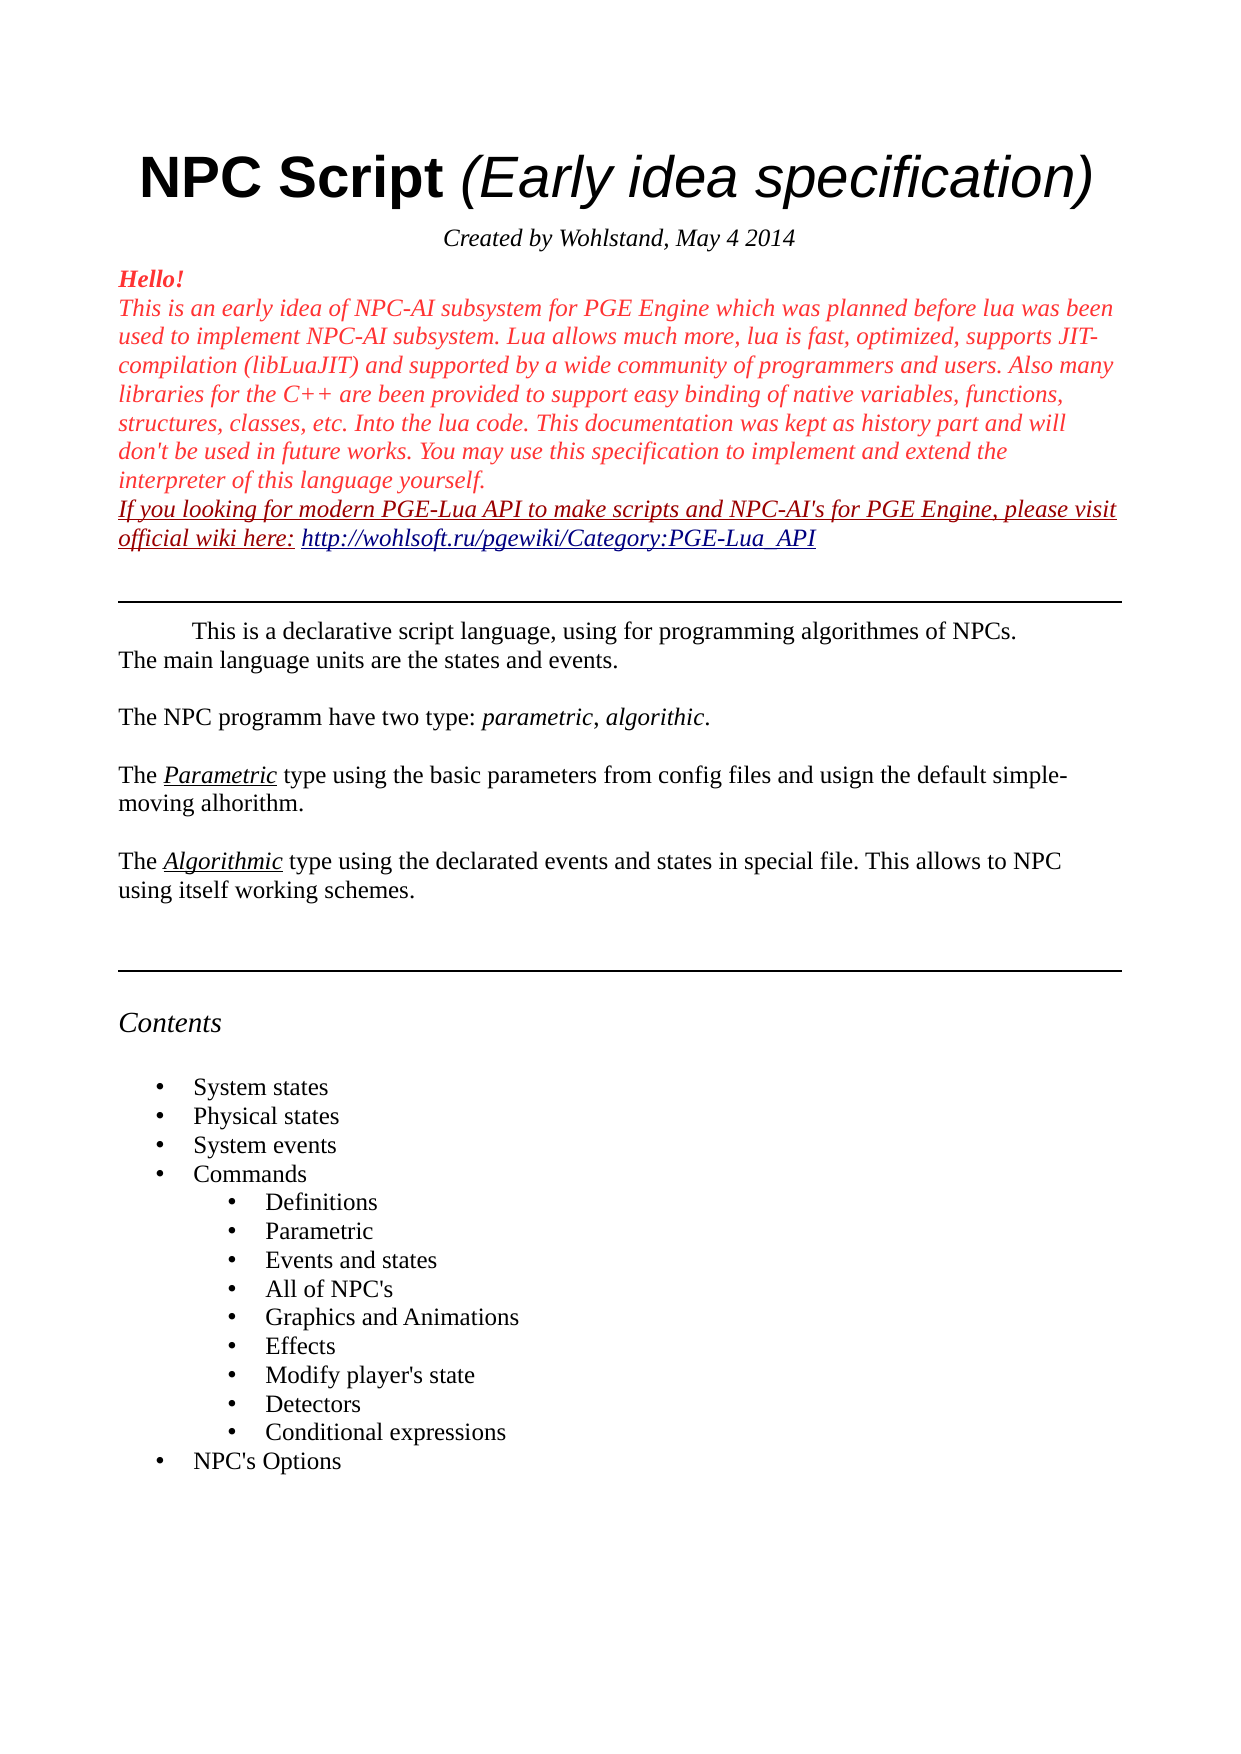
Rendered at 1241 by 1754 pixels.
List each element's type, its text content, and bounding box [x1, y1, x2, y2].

text The main language units are the states and events. [118, 645, 1122, 673]
text Created by Wohlstand, May 4 2014 [118, 223, 1122, 251]
list Conditional expressions [228, 1417, 1122, 1446]
list Effects [228, 1331, 1122, 1360]
text The Parametric type using the basic parameters from config files and usign the default simple-moving alhorithm. [118, 760, 1122, 817]
text The NPC programm have two type: parametric, algorithic. [118, 702, 1122, 731]
list Graphics and Animations [228, 1302, 1122, 1331]
list Parametric [228, 1216, 1122, 1245]
title NPC Script (Early idea specification) [118, 143, 1122, 210]
text Hello! This is an early idea of NPC-AI subsystem for PGE Engine which was planned before lua was been used to implement NPC-AI subsystem. Lua allows much more, lua is fast, optimized, supports JIT-compilation (libLuaJIT) and supported by a wide community of programmers and users. Also many libraries for the C++ are been provided to support easy binding of native variables, functions, structures, classes, etc. Into the lua code. This documentation was kept as history part and will don't be used in future works. You may use this specification to implement and extend the interpreter of this language yourself. If you looking for modern PGE-Lua API to make scripts and NPC-AI's for PGE Engine, please visit official wiki here: http://wohlsoft.ru/pgewiki/Category:PGE-Lua_API [118, 264, 1122, 551]
list Modify player's state [228, 1360, 1122, 1389]
list All of NPC's [228, 1274, 1122, 1302]
list Events and states [228, 1245, 1122, 1274]
text This is a declarative script language, using for programming algorithmes of NPCs. [118, 616, 1122, 645]
list Physical states [156, 1101, 1122, 1130]
list System states [156, 1072, 1122, 1101]
list System events [156, 1130, 1122, 1159]
list Detectors [228, 1389, 1122, 1417]
list Definitions [228, 1187, 1122, 1216]
text Contents [118, 1005, 1122, 1039]
list NPC's Options [156, 1446, 1122, 1475]
list Commands [156, 1159, 1122, 1187]
text The Algorithmic type using the declarated events and states in special file. This allows to NPC using itself working schemes. [118, 846, 1122, 903]
